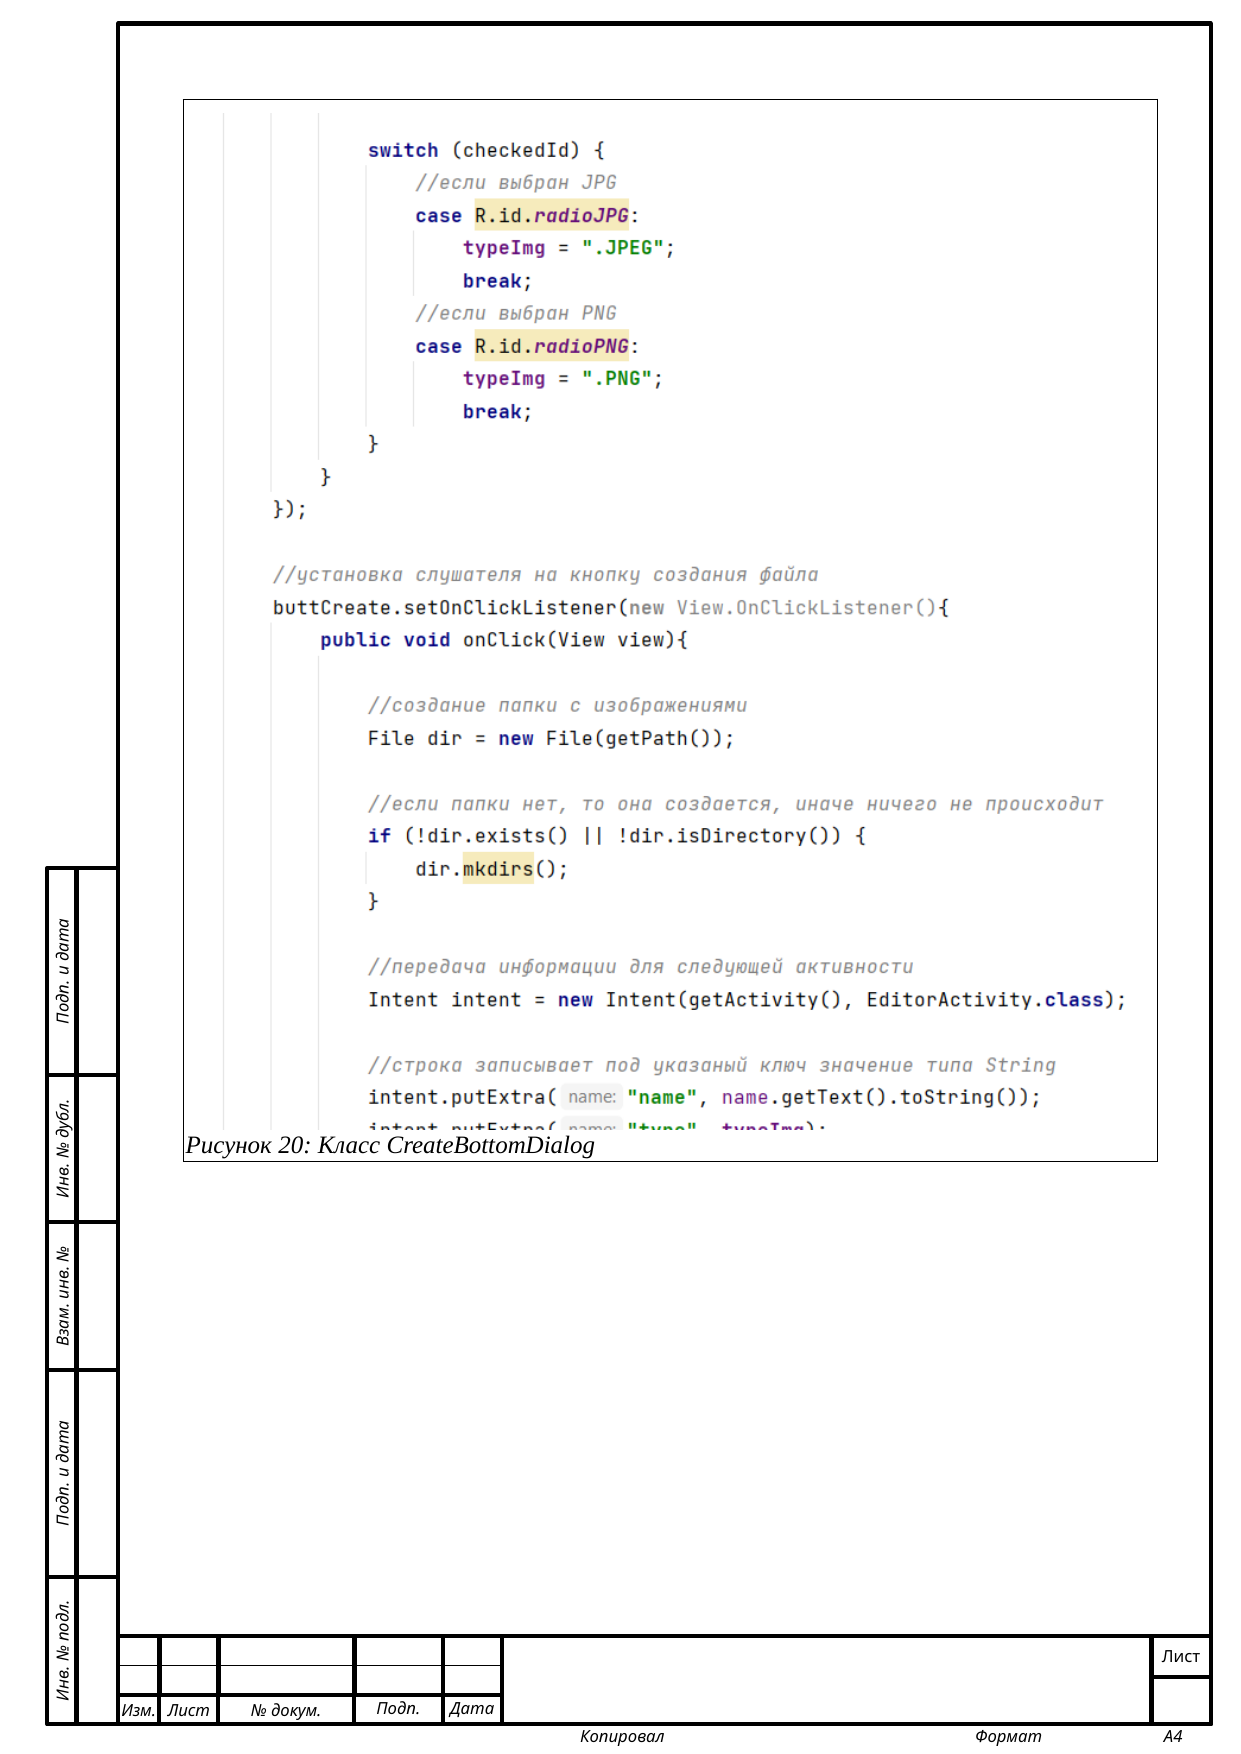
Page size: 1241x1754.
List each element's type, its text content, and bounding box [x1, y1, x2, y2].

text Рисунок 20: Класс CreateBottomDialog [185, 1130, 1154, 1158]
picture [185, 113, 1154, 1130]
